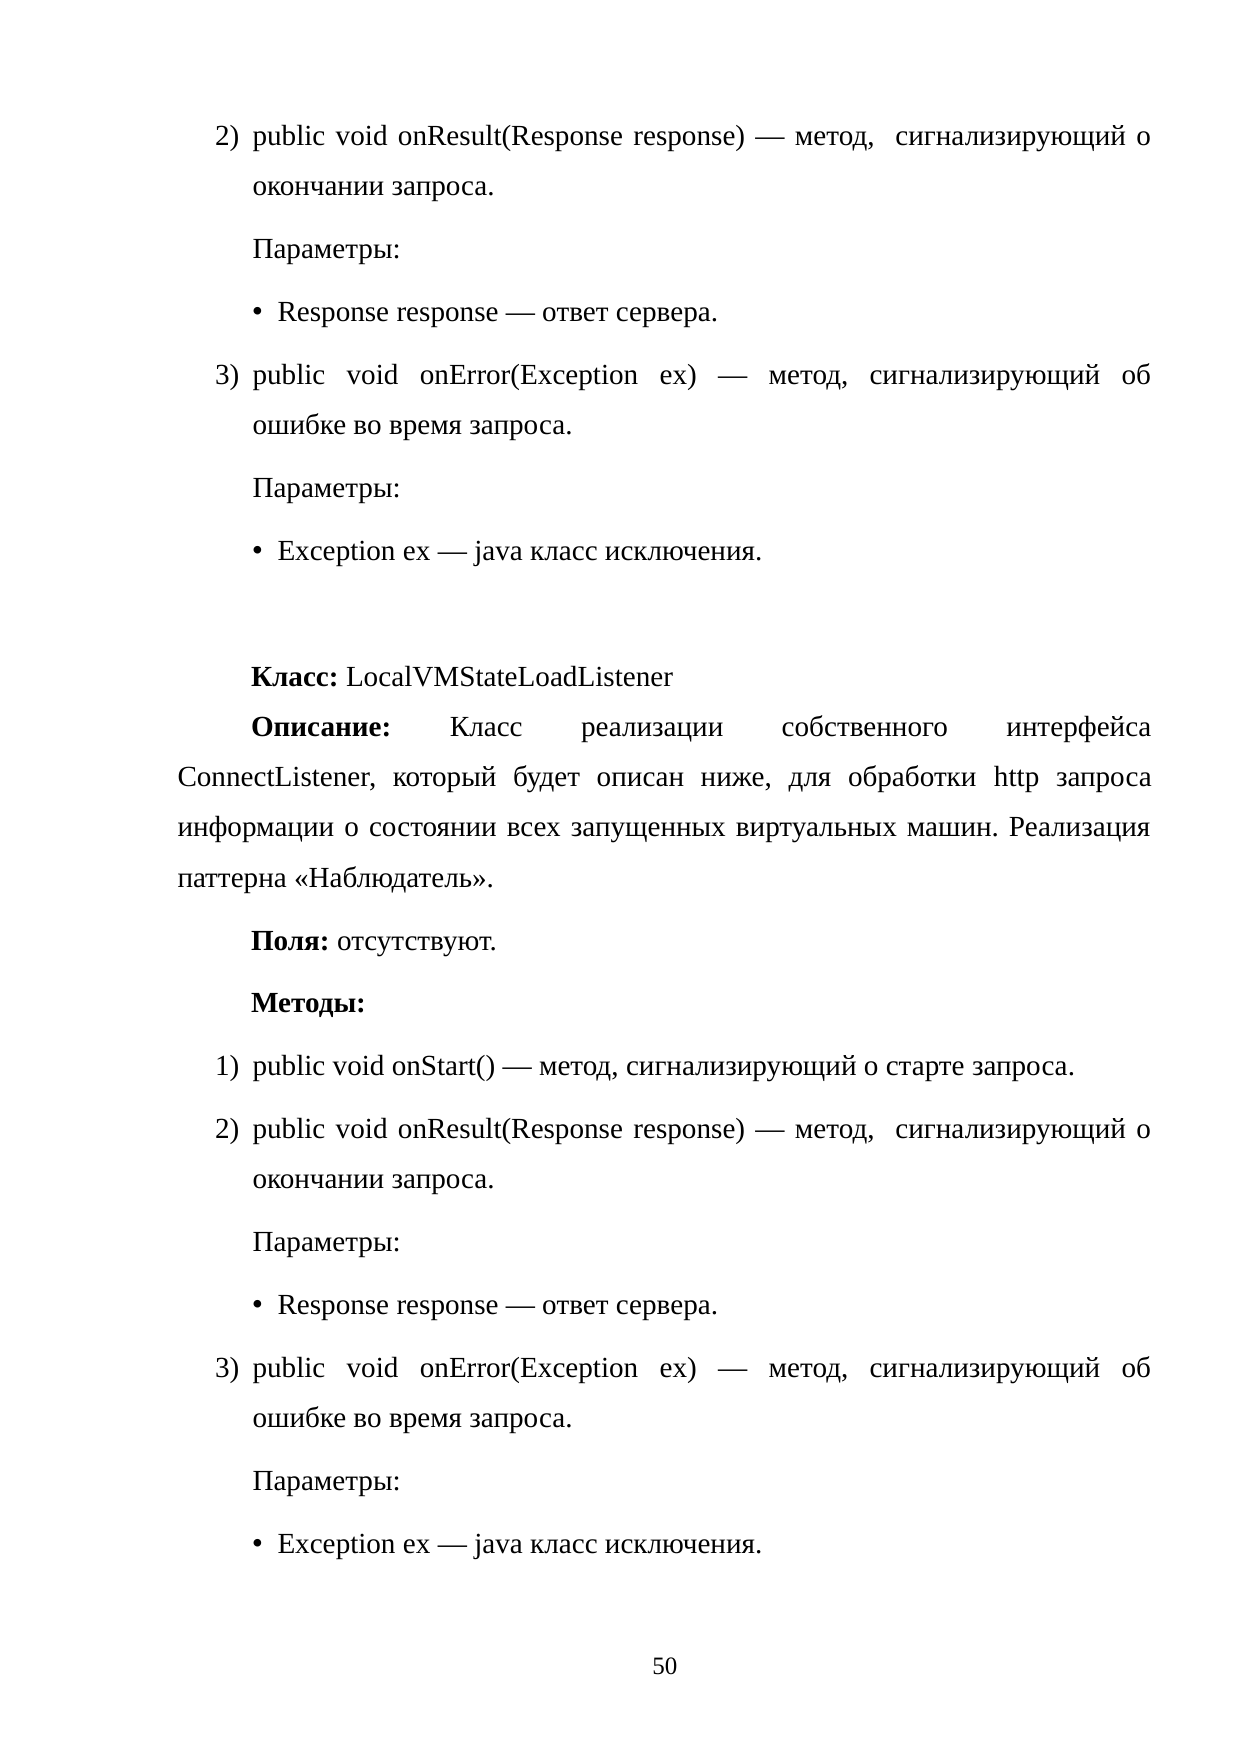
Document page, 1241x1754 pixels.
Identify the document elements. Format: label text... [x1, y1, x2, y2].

list Response response — ответ сервера. [252, 294, 1152, 328]
list Exception ex — java класс исключения. [252, 1526, 1152, 1559]
list Response response — ответ сервера. [252, 1287, 1152, 1321]
list Параметры: [215, 1224, 1152, 1258]
list Параметры: [215, 231, 1152, 265]
text Описание: Класс реализации собственного интерфейса ConnectListener, который будет описан ниже, для обработки http запроса информации о состоянии всех запущенных виртуальных машин. Реализация паттерна «Наблюдатель». [177, 709, 1152, 893]
text Методы: [177, 986, 1152, 1019]
text Поля: отсутствуют. [177, 923, 1152, 956]
list public void onError(Exception ex) — метод, сигнализирующий об ошибке во время запроса. [215, 1350, 1152, 1434]
list public void onResult(Response response) — метод, сигнализирующий о окончании запроса. [215, 118, 1152, 202]
list Параметры: [215, 1463, 1152, 1497]
list Exception ex — java класс исключения. [252, 533, 1152, 567]
list public void onError(Exception ex) — метод, сигнализирующий об ошибке во время запроса. [215, 357, 1152, 441]
text Класс: LocalVMStateLoadListener [177, 659, 1152, 692]
list Параметры: [215, 470, 1152, 504]
list public void onResult(Response response) — метод, сигнализирующий о окончании запроса. [215, 1111, 1152, 1195]
list public void onStart() — метод, сигнализирующий о старте запроса. [215, 1048, 1152, 1082]
